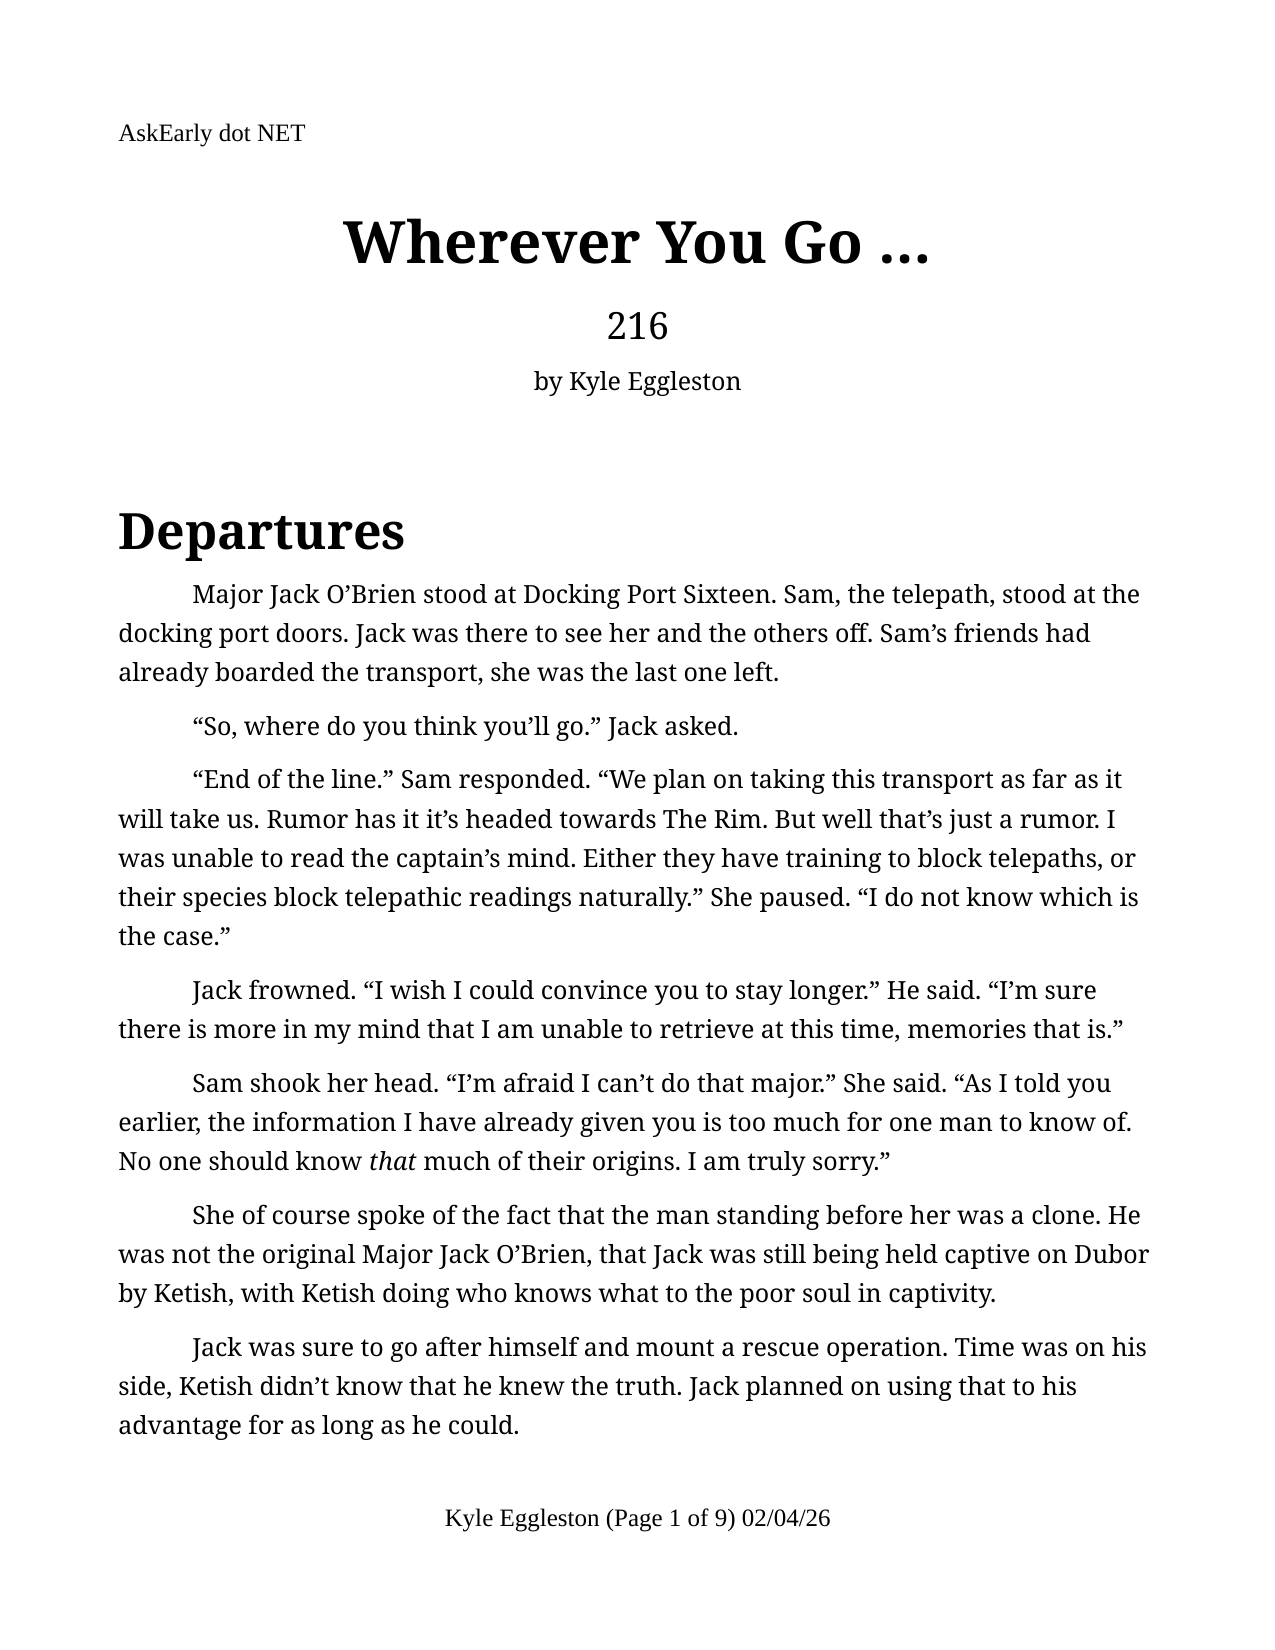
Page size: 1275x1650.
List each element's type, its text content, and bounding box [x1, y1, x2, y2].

text Jack frowned. “I wish I could convince you to stay longer.” He said. “I’m sure there is more in my mind that I am unable to retrieve at this time, memories that is.” [118, 972, 1157, 1046]
text Jack was sure to go after himself and mount a rescue operation. Time was on his side, Ketish didn’t know that he knew the truth. Jack planned on using that to his advantage for as long as he could. [118, 1329, 1157, 1442]
text Major Jack O’Brien stood at Docking Port Sixteen. Sam, the telepath, stood at the docking port doors. Jack was there to see her and the others off. Sam’s friends had already boarded the transport, she was the last one left. [118, 576, 1157, 689]
title Wherever You Go … [118, 201, 1157, 281]
text “End of the line.” Sam responded. “We plan on taking this transport as far as it will take us. Rumor has it it’s headed towards The Rim. But well that’s just a rumor. I was unable to read the captain’s mind. Either they have training to block telepaths, or their species block telepathic readings naturally.” She paused. “I do not know which is the case.” [118, 762, 1157, 953]
text Sam shook her head. “I’m afraid I can’t do that major.” She said. “As I told you earlier, the information I have already given you is too much for one man to know of. No one should know that much of their origins. I am truly sorry.” [118, 1065, 1157, 1178]
subtitle 216 [118, 299, 1157, 351]
text by Kyle Eggleston [118, 363, 1157, 397]
subtitle Departures [118, 496, 1157, 564]
text “So, where do you think you’ll go.” Jack asked. [118, 708, 1157, 742]
text She of course spoke of the fact that the man standing before her was a clone. He was not the original Major Jack O’Brien, that Jack was still being held captive on Dubor by Ketish, with Ketish doing who knows what to the poor soul in captivity. [118, 1197, 1157, 1310]
